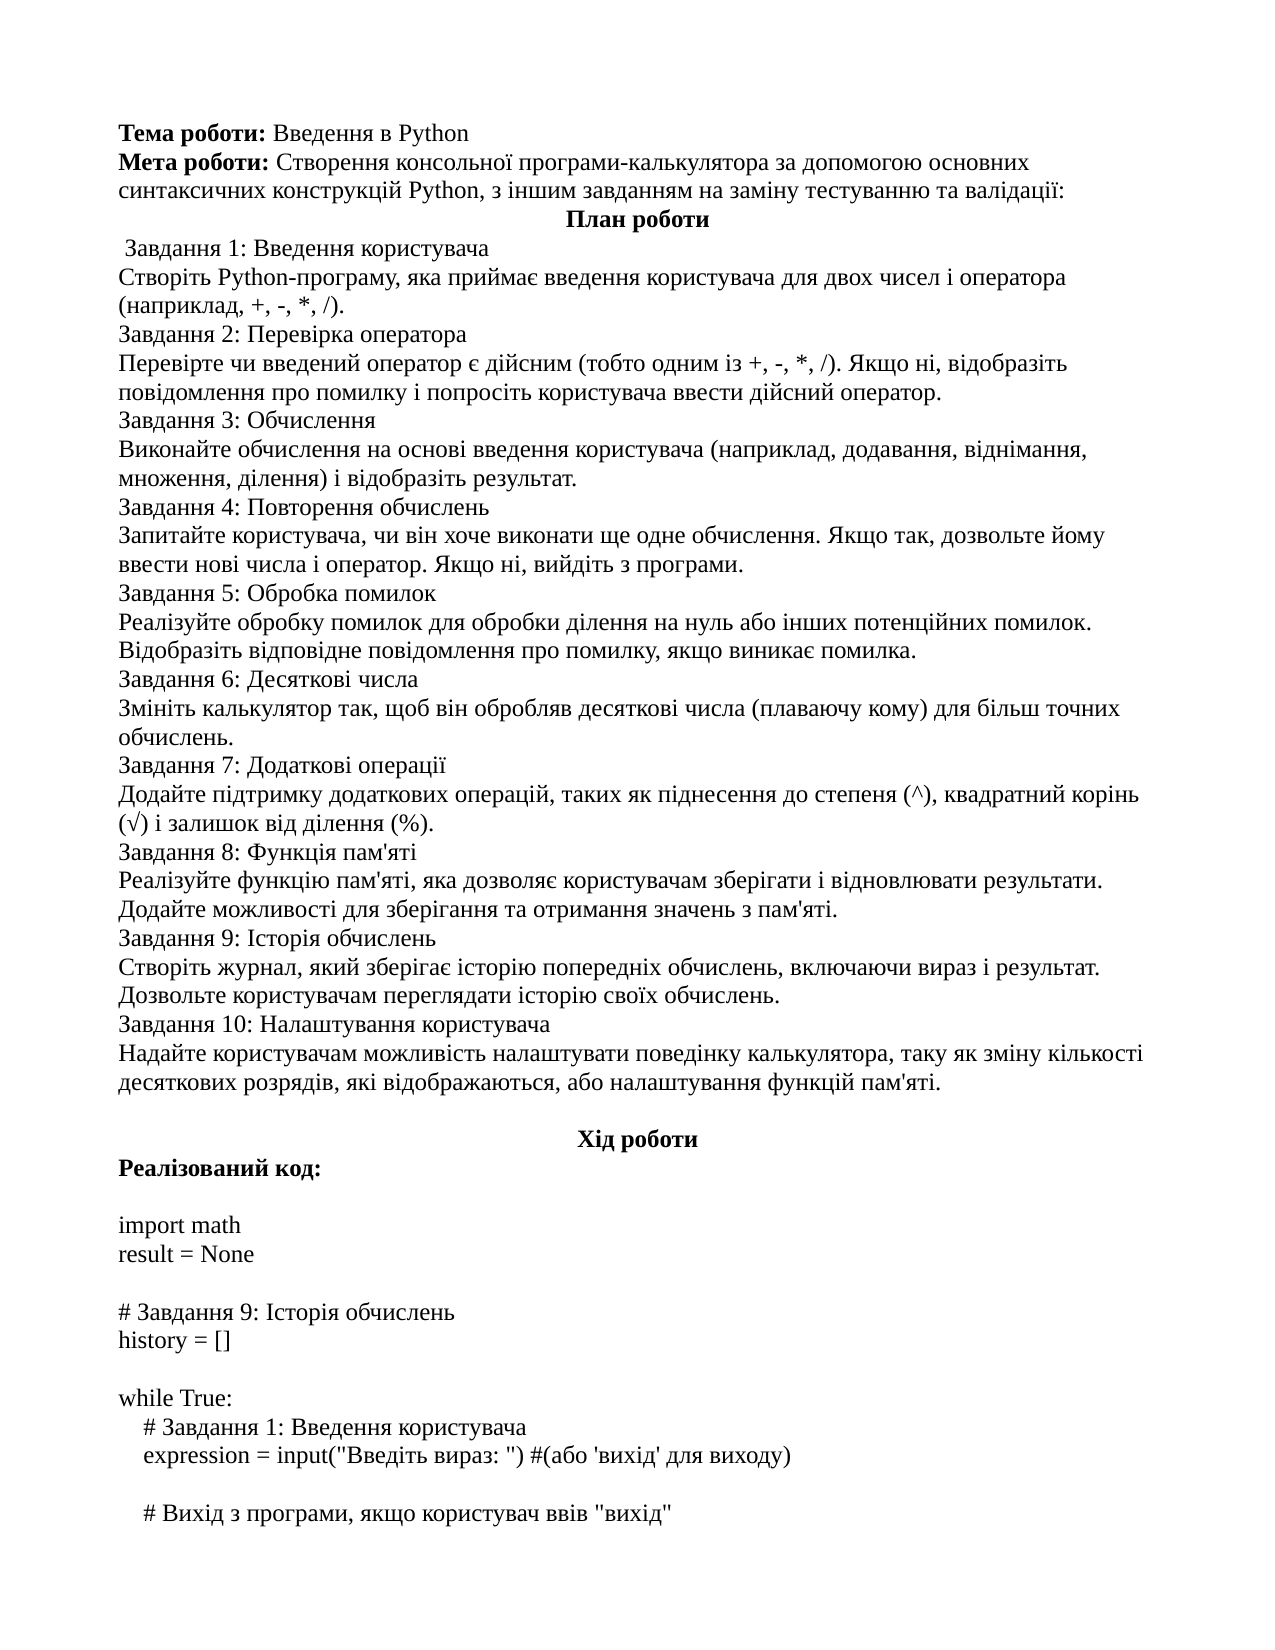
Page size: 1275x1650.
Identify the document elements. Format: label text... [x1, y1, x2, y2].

text result = None [118, 1239, 1157, 1268]
text Завдання 4: Повторення обчислень [118, 492, 1157, 521]
text Запитайте користувача, чи він хоче виконати ще одне обчислення. Якщо так, дозвольте йому ввести нові числа і оператор. Якщо ні, вийдіть з програми. [118, 521, 1157, 578]
text Завдання 6: Десяткові числа [118, 664, 1157, 693]
text Завдання 10: Налаштування користувача [118, 1009, 1157, 1038]
text Завдання 2: Перевірка оператора [118, 319, 1157, 348]
text Перевірте чи введений оператор є дійсним (тобто одним із +, -, *, /). Якщо ні, відобразіть повідомлення про помилку і попросіть користувача ввести дійсний оператор. [118, 348, 1157, 406]
text План роботи [118, 204, 1157, 233]
text import math [118, 1211, 1157, 1239]
text Додайте підтримку додаткових операцій, таких як піднесення до степеня (^), квадратний корінь (√) і залишок від ділення (%). [118, 779, 1157, 837]
text Виконайте обчислення на основі введення користувача (наприклад, додавання, віднімання, множення, ділення) і відобразіть результат. [118, 434, 1157, 492]
text # Вихід з програми, якщо користувач ввів "вихід" [118, 1498, 1157, 1527]
text Завдання 7: Додаткові операції [118, 751, 1157, 779]
text Реалізований код: [118, 1153, 1157, 1182]
text expression = input("Введіть вираз: ") #(або 'вихід' для виходу) [118, 1441, 1157, 1469]
text Завдання 5: Обробка помилок [118, 578, 1157, 607]
text Хід роботи [118, 1124, 1157, 1153]
text Завдання 9: Історія обчислень [118, 923, 1157, 952]
text # Завдання 1: Введення користувача [118, 1412, 1157, 1441]
text # Завдання 9: Історія обчислень [118, 1297, 1157, 1326]
text while True: [118, 1383, 1157, 1412]
text Реалізуйте функцію пам'яті, яка дозволяє користувачам зберігати і відновлювати результати. Додайте можливості для зберігання та отримання значень з пам'яті. [118, 866, 1157, 923]
text Завдання 3: Обчислення [118, 406, 1157, 434]
text Надайте користувачам можливість налаштувати поведінку калькулятора, таку як зміну кількості десяткових розрядів, які відображаються, або налаштування функцій пам'яті. [118, 1038, 1157, 1096]
text Змініть калькулятор так, щоб він обробляв десяткові числа (плаваючу кому) для більш точних обчислень. [118, 693, 1157, 751]
text Тема роботи: Введення в Python [118, 118, 1157, 147]
text Мета роботи: Створення консольної програми-калькулятора за допомогою основних синтаксичних конструкцій Python, з іншим завданням на заміну тестуванню та валідації: [118, 147, 1157, 204]
text history = [] [118, 1326, 1157, 1354]
text Створіть Python-програму, яка приймає введення користувача для двох чисел і оператора (наприклад, +, -, *, /). [118, 262, 1157, 319]
text Створіть журнал, який зберігає історію попередніх обчислень, включаючи вираз і результат. Дозвольте користувачам переглядати історію своїх обчислень. [118, 952, 1157, 1009]
text Реалізуйте обробку помилок для обробки ділення на нуль або інших потенційних помилок. Відобразіть відповідне повідомлення про помилку, якщо виникає помилка. [118, 607, 1157, 664]
text Завдання 8: Функція пам'яті [118, 837, 1157, 866]
text Завдання 1: Введення користувача [118, 233, 1157, 262]
